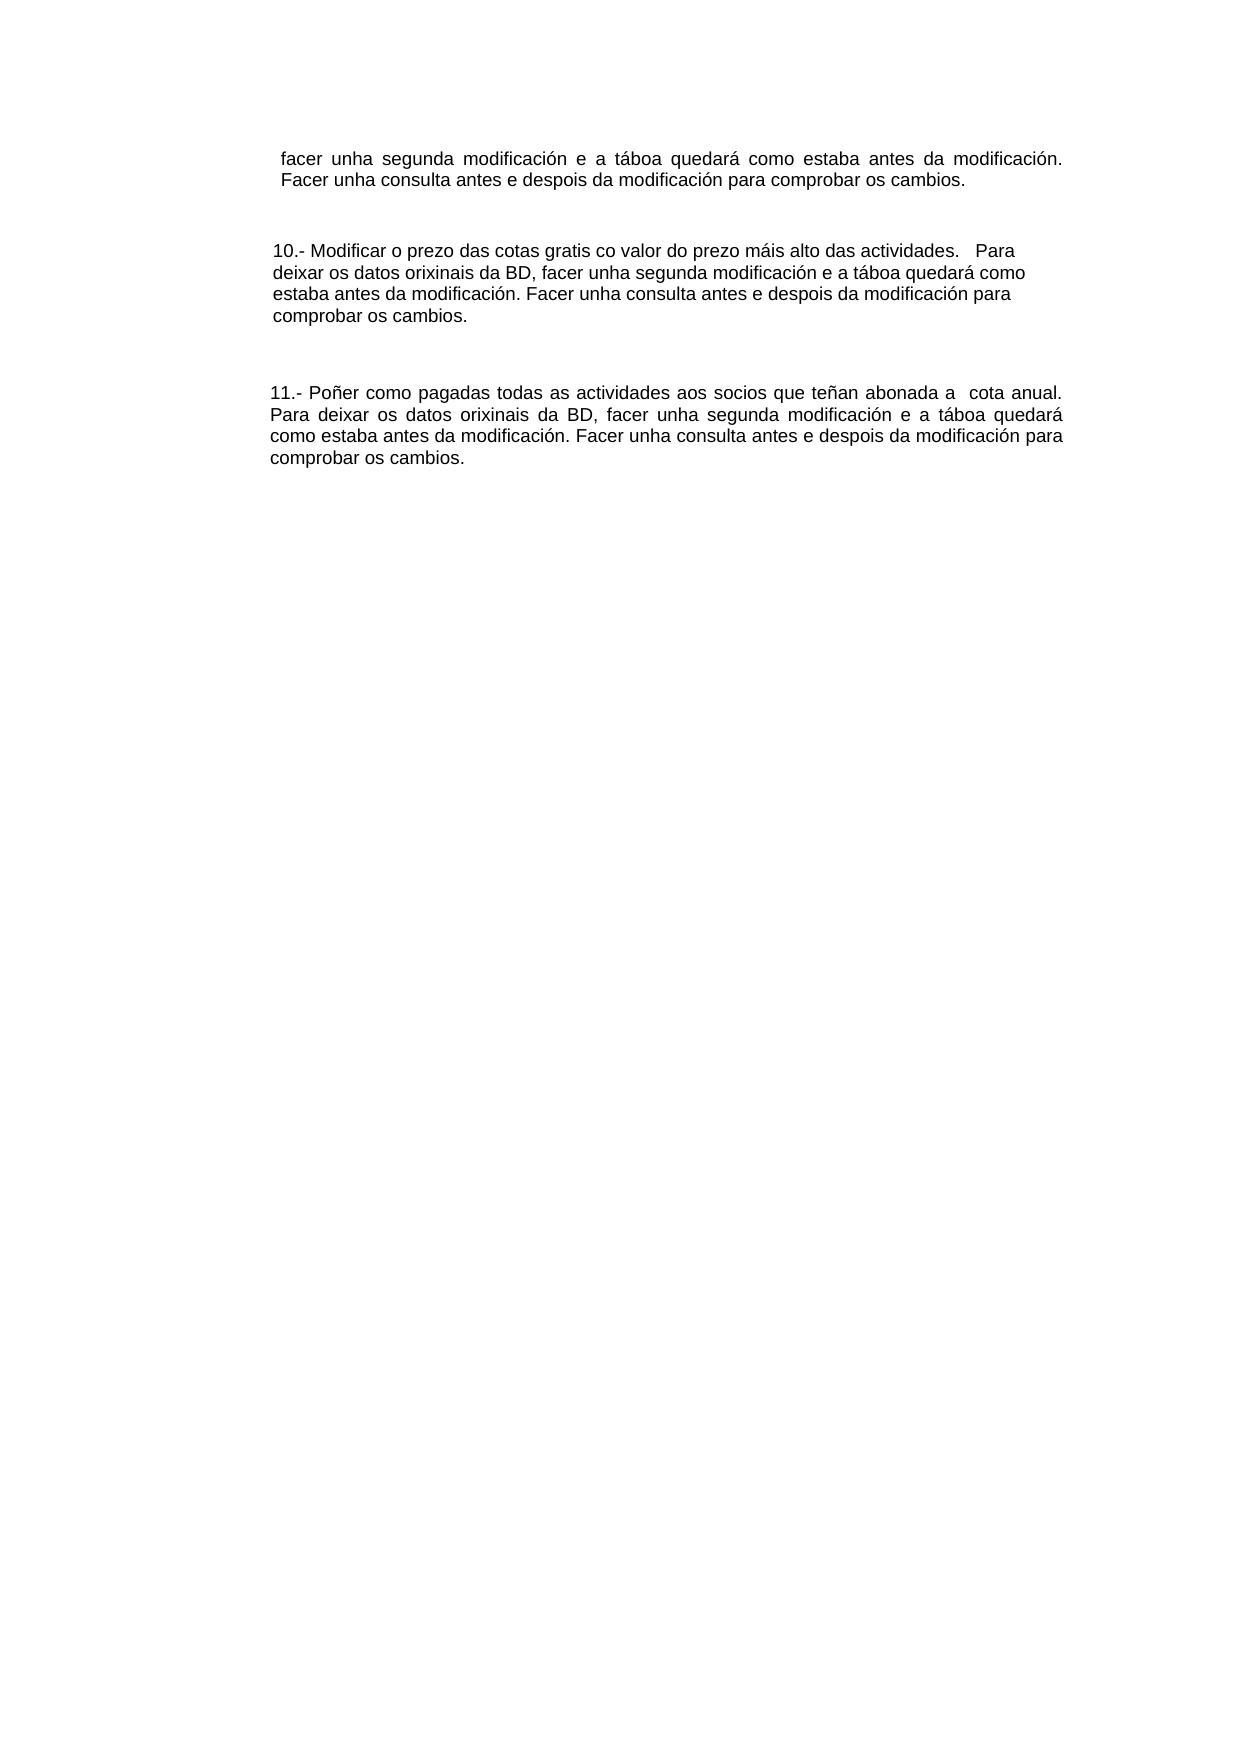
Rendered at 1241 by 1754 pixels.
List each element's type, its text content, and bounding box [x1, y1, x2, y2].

text facer unha segunda modificación e a táboa quedará como estaba antes da modificación. Facer unha consulta antes e despois da modificación para comprobar os cambios. [281, 148, 1063, 191]
text 11.- Poñer como pagadas todas as actividades aos socios que teñan abonada a cota anual. Para deixar os datos orixinais da BD, facer unha segunda modificación e a táboa quedará como estaba antes da modificación. Facer unha consulta antes e despois da modificación para comprobar os cambios. [270, 382, 1063, 468]
text 10.- Modificar o prezo das cotas gratis co valor do prezo máis alto das actividades. Para deixar os datos orixinais da BD, facer unha segunda modificación e a táboa quedará como estaba antes da modificación. Facer unha consulta antes e despois da modificación para comprobar os cambios. [273, 240, 1063, 326]
